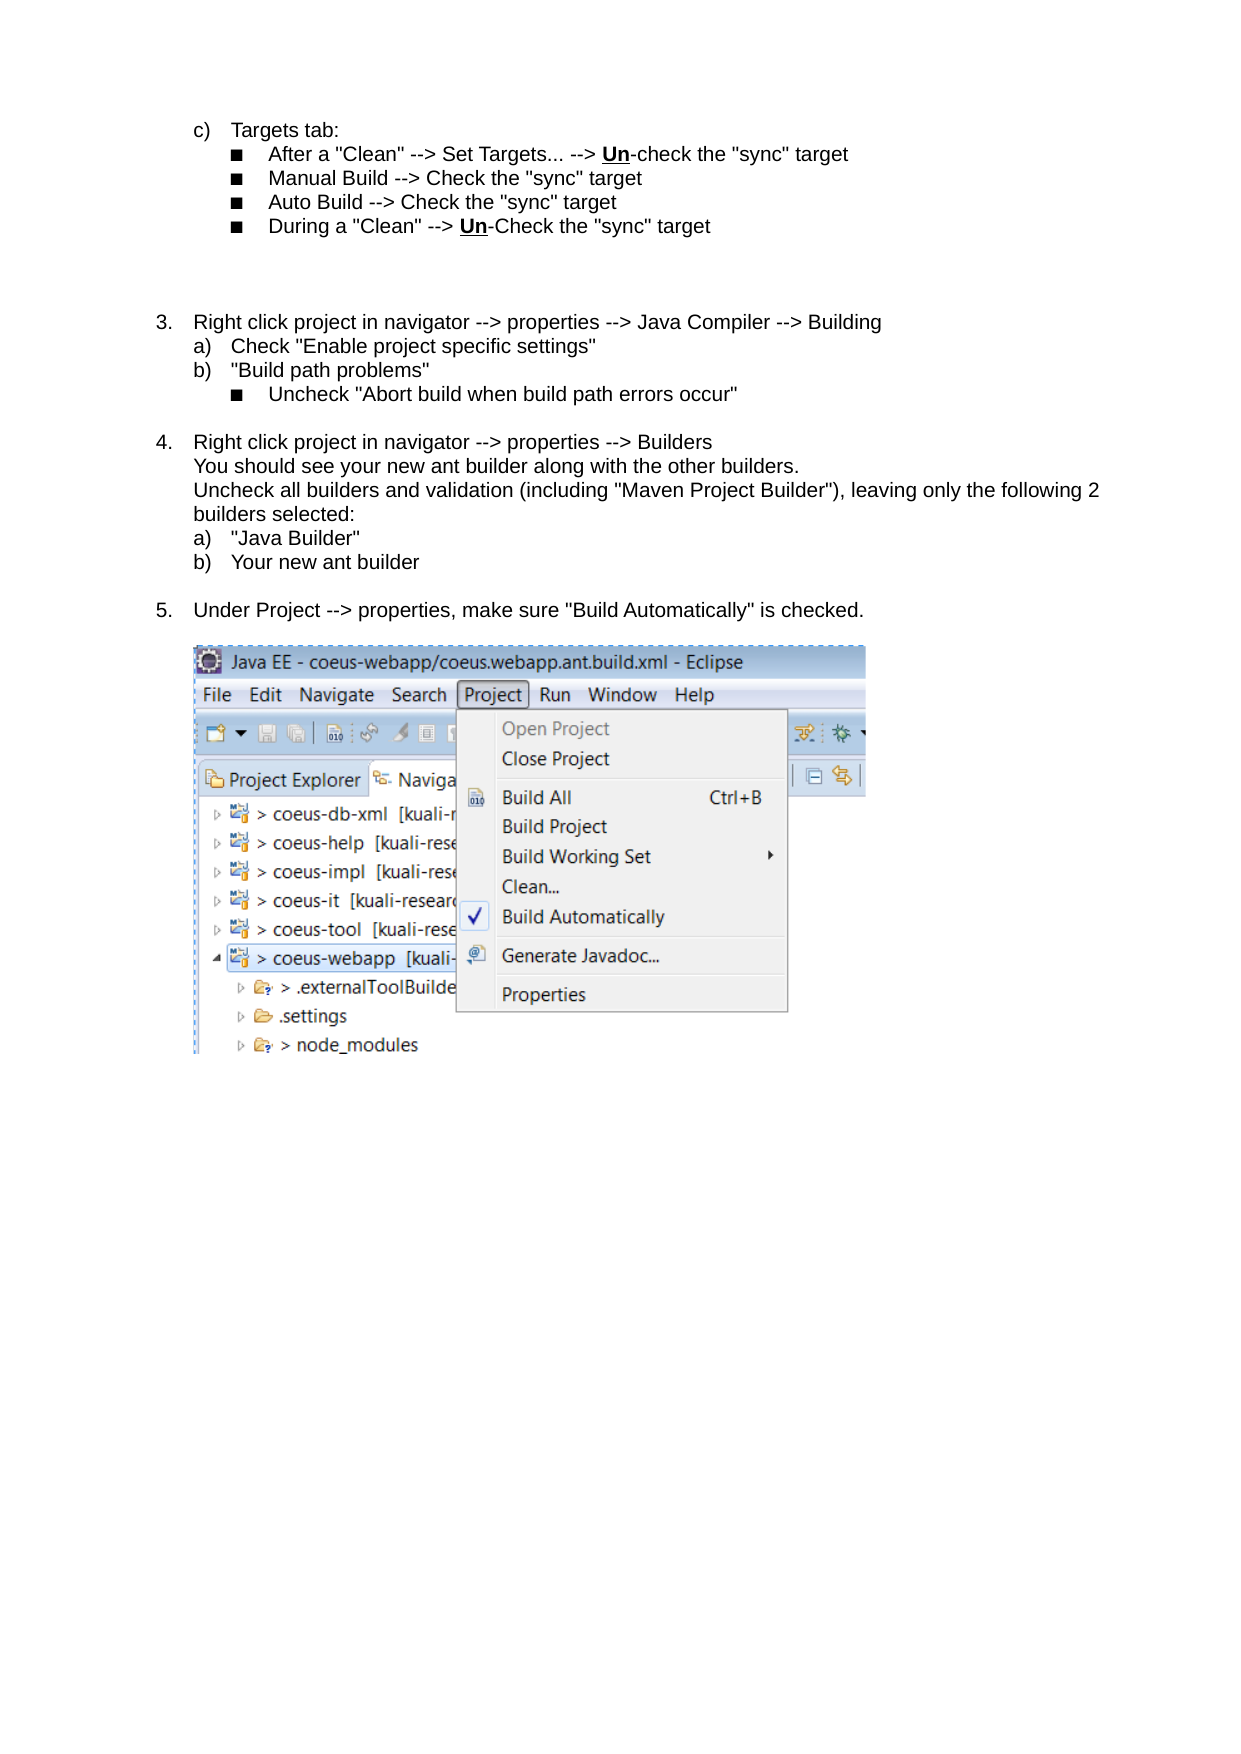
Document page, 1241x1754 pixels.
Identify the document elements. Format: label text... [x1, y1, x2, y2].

list Manual Build --> Check the "sync" target [231, 166, 1122, 190]
list During a "Clean" --> Un-Check the "sync" target [231, 214, 1122, 310]
list Your new ant builder [193, 550, 1122, 598]
list Under Project --> properties, make sure "Build Automatically" is checked. [156, 598, 1122, 1053]
list Right click project in navigator --> properties --> Builders You should see your new ant builder along with the other builders. Uncheck all builders and validation (including "Maven Project Builder"), leaving only the following 2 builders selected: [156, 430, 1122, 526]
list Uncheck "Abort build when build path errors occur" [231, 382, 1122, 430]
list Targets tab: [193, 118, 1122, 142]
list "Java Builder" [193, 526, 1122, 550]
picture [193, 645, 866, 1054]
list "Build path problems" [193, 358, 1122, 382]
list After a "Clean" --> Set Targets... --> Un-check the "sync" target [231, 142, 1122, 166]
list Check "Enable project specific settings" [193, 334, 1122, 358]
list Auto Build --> Check the "sync" target [231, 190, 1122, 214]
list Right click project in navigator --> properties --> Java Compiler --> Building [156, 310, 1122, 334]
